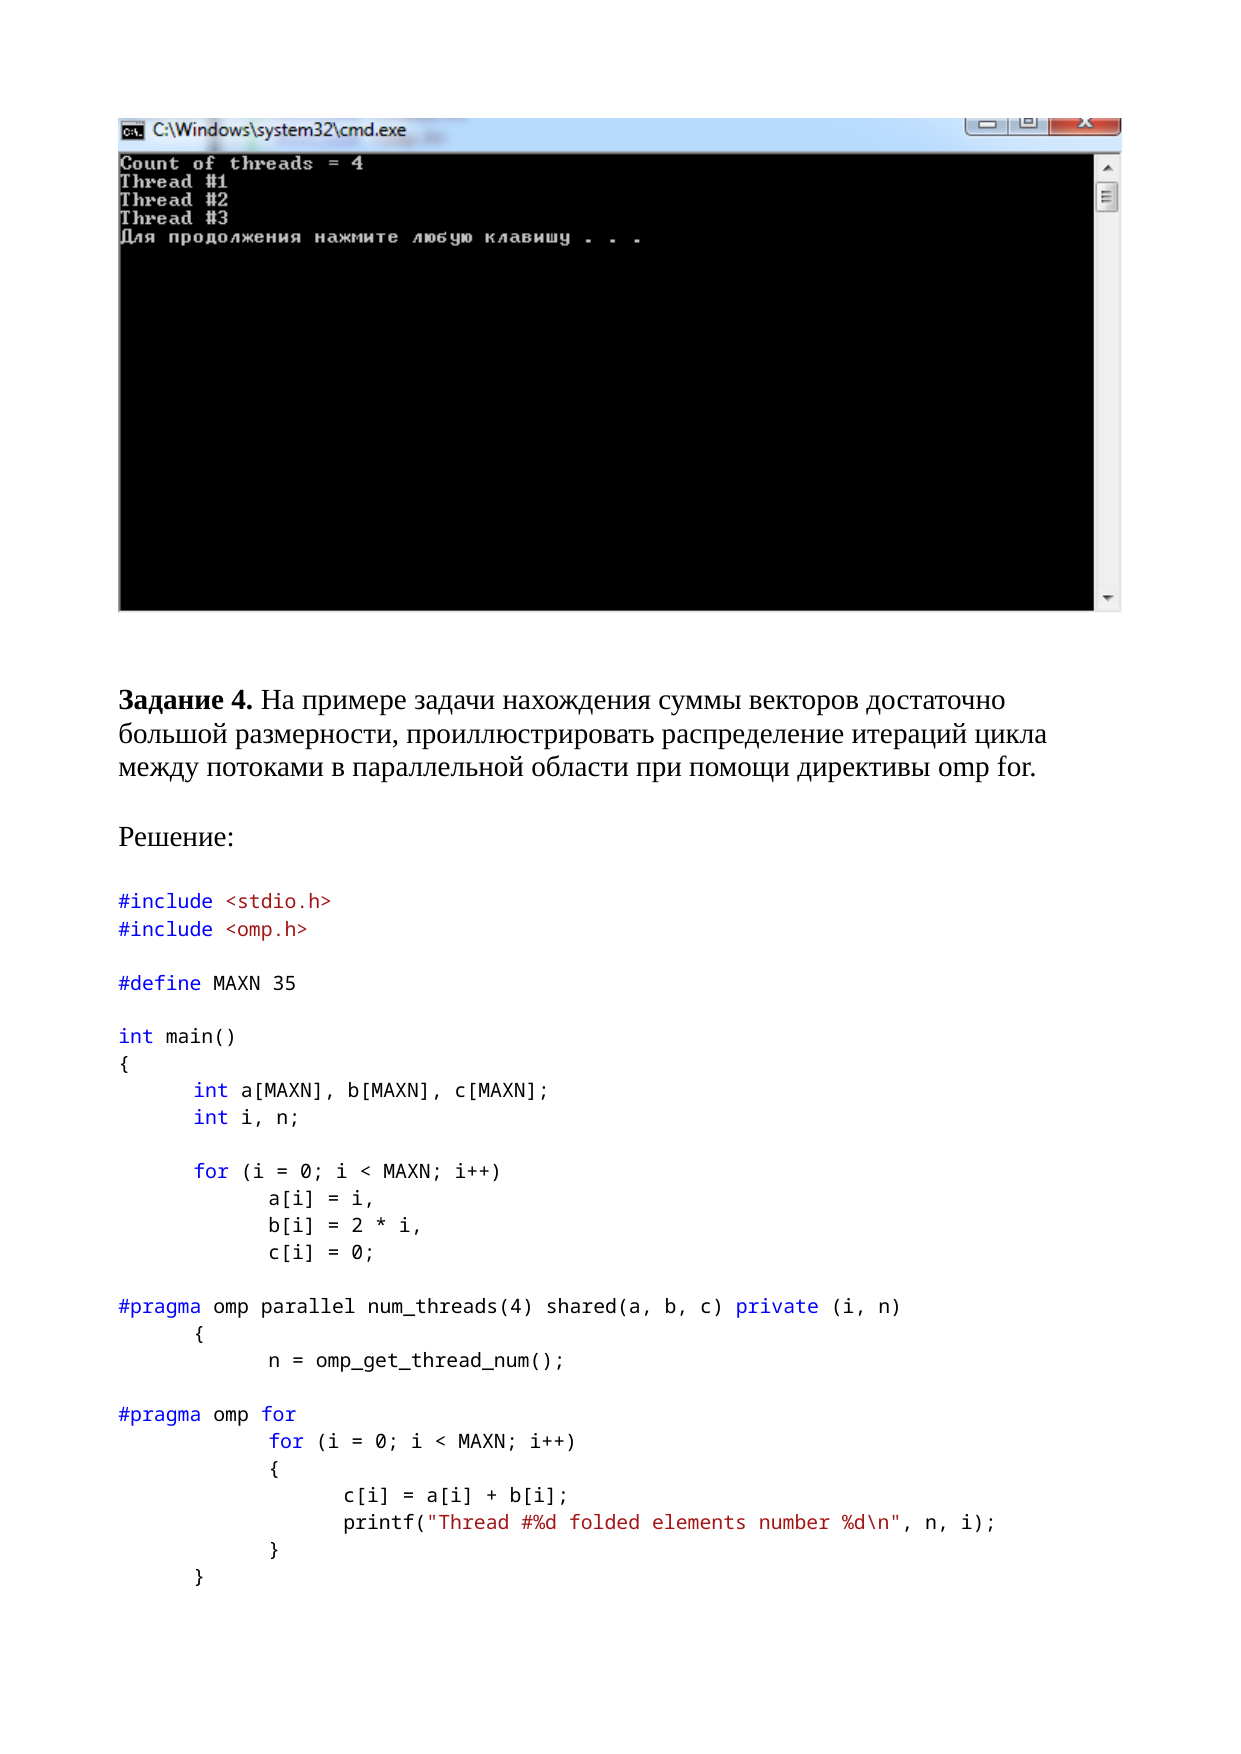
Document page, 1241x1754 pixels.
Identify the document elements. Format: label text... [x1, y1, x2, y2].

text { [118, 1454, 1122, 1481]
text int main() [118, 1023, 1122, 1050]
text Задание 4. На примере задачи нахождения суммы векторов достаточно большой размерности, проиллюстрировать распределение итераций цикла между потоками в параллельной области при помощи директивы omp for. [118, 682, 1122, 783]
text Решение: [118, 819, 1122, 852]
text a[i] = i, [118, 1184, 1122, 1212]
text n = omp_get_thread_num(); [118, 1346, 1122, 1373]
text { [118, 1050, 1122, 1077]
text #pragma omp parallel num_threads(4) shared(a, b, c) private (i, n) [118, 1292, 1122, 1319]
picture [118, 118, 1123, 614]
text { [118, 1319, 1122, 1346]
text #pragma omp for [118, 1400, 1122, 1427]
text } [118, 1535, 1122, 1562]
text c[i] = 0; [118, 1238, 1122, 1266]
text for (i = 0; i < MAXN; i++) [118, 1158, 1122, 1184]
text int i, n; [118, 1104, 1122, 1131]
text b[i] = 2 * i, [118, 1212, 1122, 1238]
text } [118, 1562, 1122, 1589]
text for (i = 0; i < MAXN; i++) [118, 1427, 1122, 1454]
text c[i] = a[i] + b[i]; [118, 1481, 1122, 1508]
text printf("Thread #%d folded elements number %d\n", n, i); [118, 1508, 1122, 1535]
text int a[MAXN], b[MAXN], c[MAXN]; [118, 1077, 1122, 1104]
text #include <omp.h> [118, 915, 1122, 942]
text #include <stdio.h> [118, 888, 1122, 915]
text #define MAXN 35 [118, 969, 1122, 996]
